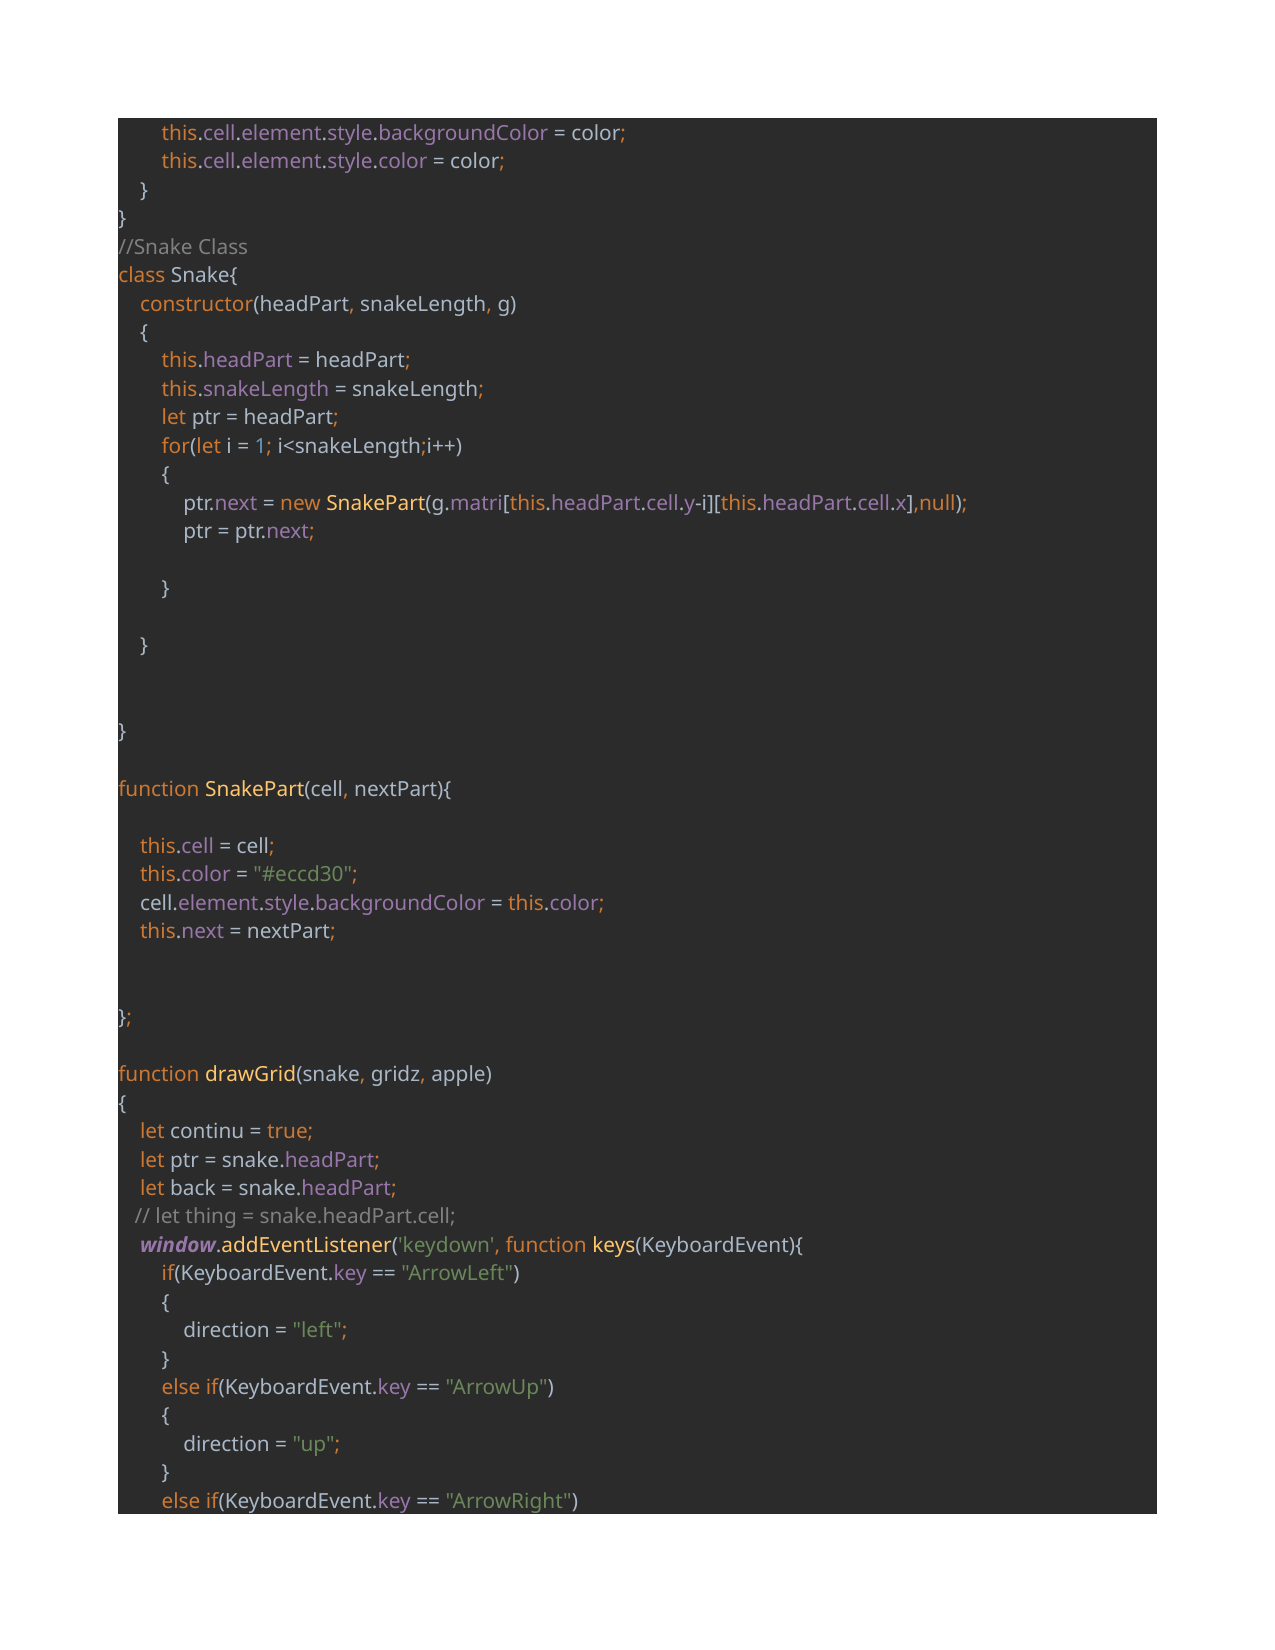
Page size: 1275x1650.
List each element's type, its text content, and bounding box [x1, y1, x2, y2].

text this.cell.element.style.backgroundColor = color; this.cell.element.style.color = color; } } //Snake Class class Snake{ constructor(headPart, snakeLength, g) { this.headPart = headPart; this.snakeLength = snakeLength; let ptr = headPart; for(let i = 1; i<snakeLength;i++) { ptr.next = new SnakePart(g.matri[this.headPart.cell.y-i][this.headPart.cell.x],null); ptr = ptr.next; } } } function SnakePart(cell, nextPart){ this.cell = cell; this.color = "#eccd30"; cell.element.style.backgroundColor = this.color; this.next = nextPart; }; function drawGrid(snake, gridz, apple) { let continu = true; let ptr = snake.headPart; let back = snake.headPart; // let thing = snake.headPart.cell; window.addEventListener('keydown', function keys(KeyboardEvent){ if(KeyboardEvent.key == "ArrowLeft") { direction = "left"; } else if(KeyboardEvent.key == "ArrowUp") { direction = "up"; } else if(KeyboardEvent.key == "ArrowRight") [118, 118, 1157, 1514]
